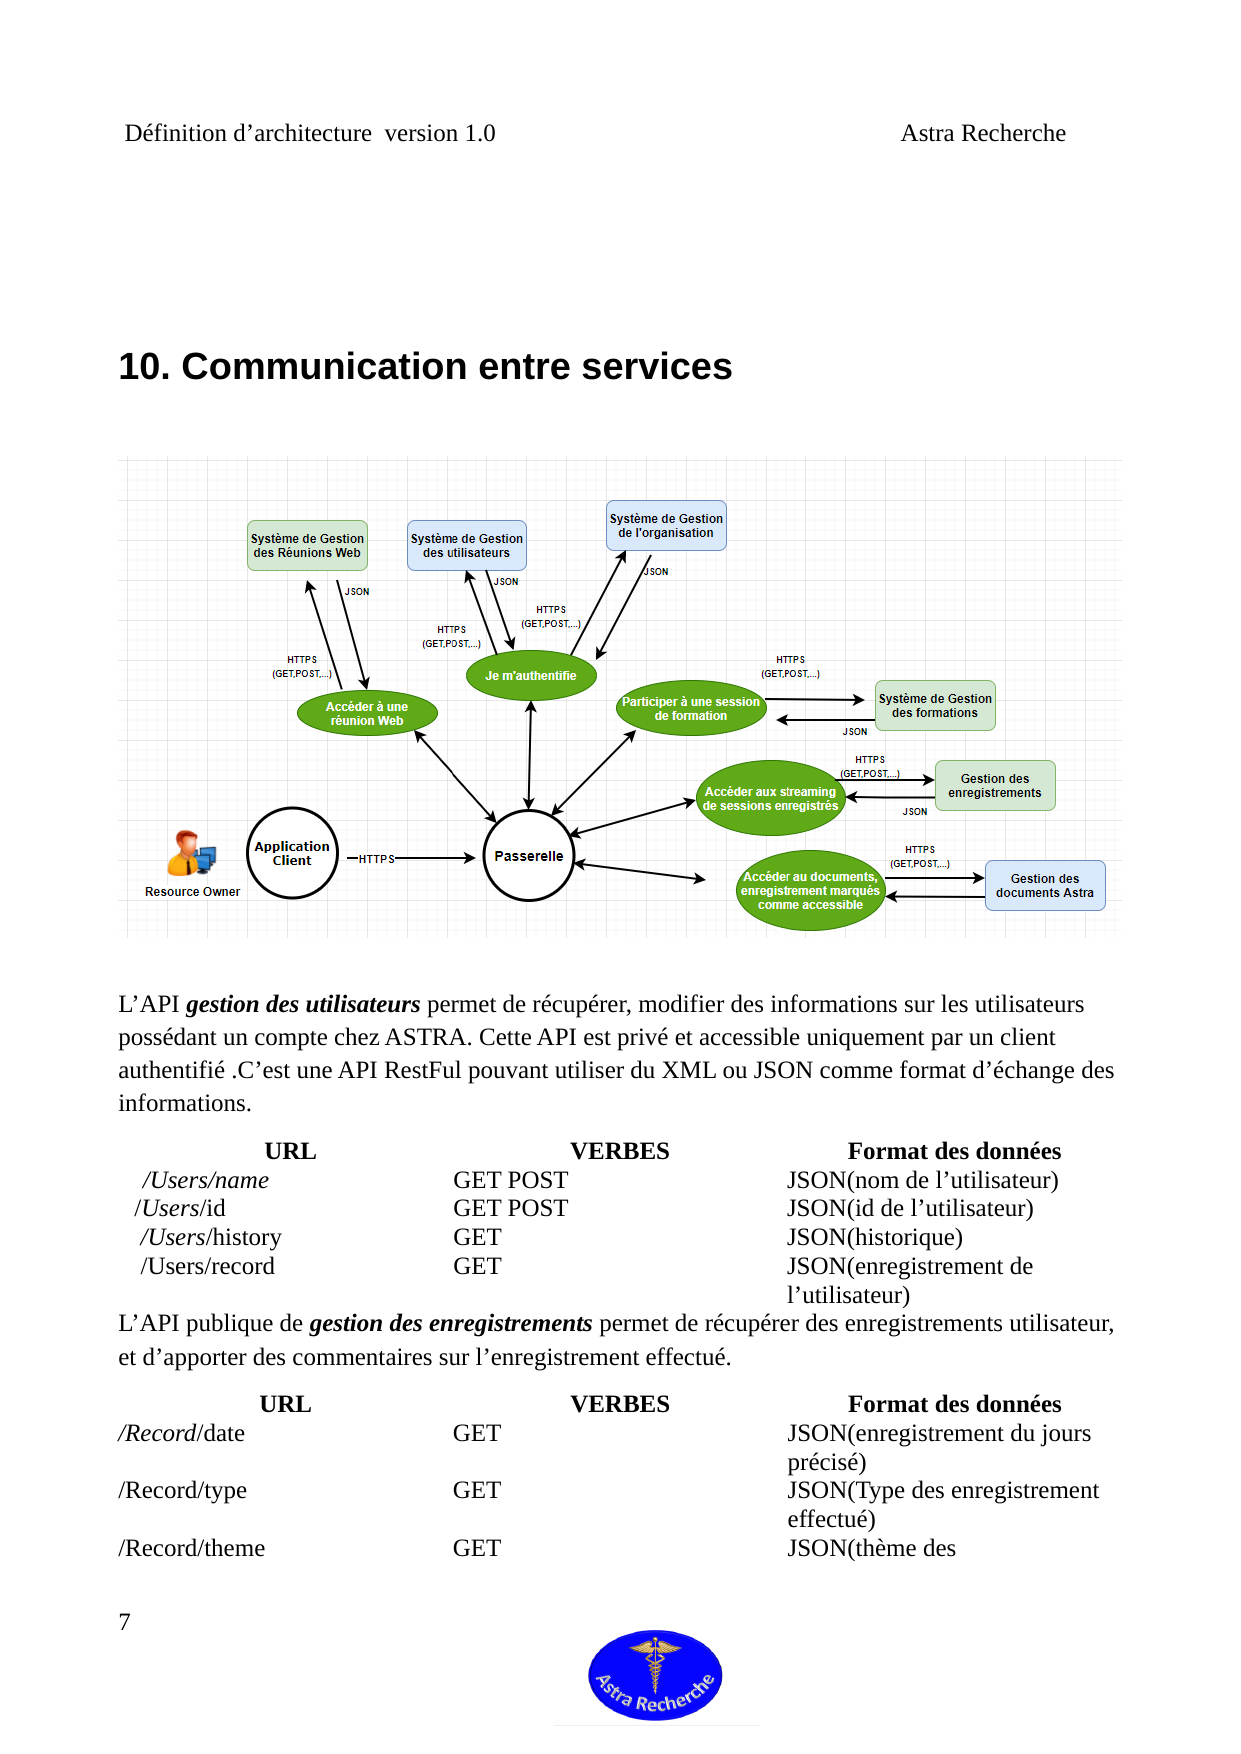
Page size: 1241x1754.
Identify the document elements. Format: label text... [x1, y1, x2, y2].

table_cell JSON(thème des [788, 1533, 1122, 1562]
text L’API publique de gestion des enregistrements permet de récupérer des enregistrements utilisateur, et d’apporter des commentaires sur l’enregistrement effectué. [118, 1308, 1122, 1370]
table_header URL [118, 1389, 453, 1418]
table_cell /Users/name [128, 1165, 453, 1193]
table_cell GET [453, 1222, 787, 1251]
picture [118, 456, 1123, 938]
picture [553, 1620, 761, 1729]
table_cell /Users/record [128, 1251, 453, 1308]
table_header Format des données [787, 1136, 1122, 1165]
table_cell JSON(enregistrement du jours précisé) [788, 1418, 1122, 1475]
table_cell JSON(enregistrement de l’utilisateur) [787, 1251, 1122, 1308]
table_cell GET [453, 1533, 787, 1562]
table_cell /Users/history [128, 1222, 453, 1251]
table_header URL [128, 1136, 453, 1165]
table_cell JSON(id de l’utilisateur) [787, 1194, 1122, 1222]
table_cell /Record/date [118, 1418, 453, 1475]
table_cell GET POST [453, 1165, 787, 1193]
table_cell GET [453, 1475, 787, 1533]
table_cell JSON(nom de l’utilisateur) [787, 1165, 1122, 1193]
subtitle 10. Communication entre services [118, 344, 1122, 388]
table_cell JSON(Type des enregistrement effectué) [788, 1475, 1122, 1533]
table_cell /Record/type [118, 1475, 453, 1533]
table_header VERBES [453, 1389, 787, 1418]
table_cell GET [453, 1418, 787, 1475]
text L’API gestion des utilisateurs permet de récupérer, modifier des informations sur les utilisateurs possédant un compte chez ASTRA. Cette API est privé et accessible uniquement par un client authentifié .C’est une API RestFul pouvant utiliser du XML ou JSON comme format d’échange des informations. [118, 989, 1122, 1117]
table_cell GET [453, 1251, 787, 1308]
table_header VERBES [453, 1136, 787, 1165]
table_cell GET POST [453, 1194, 787, 1222]
table_cell JSON(historique) [787, 1222, 1122, 1251]
table_cell /Users/id [128, 1194, 453, 1222]
table_cell /Record/theme [118, 1533, 453, 1562]
table_header Format des données [788, 1389, 1122, 1418]
